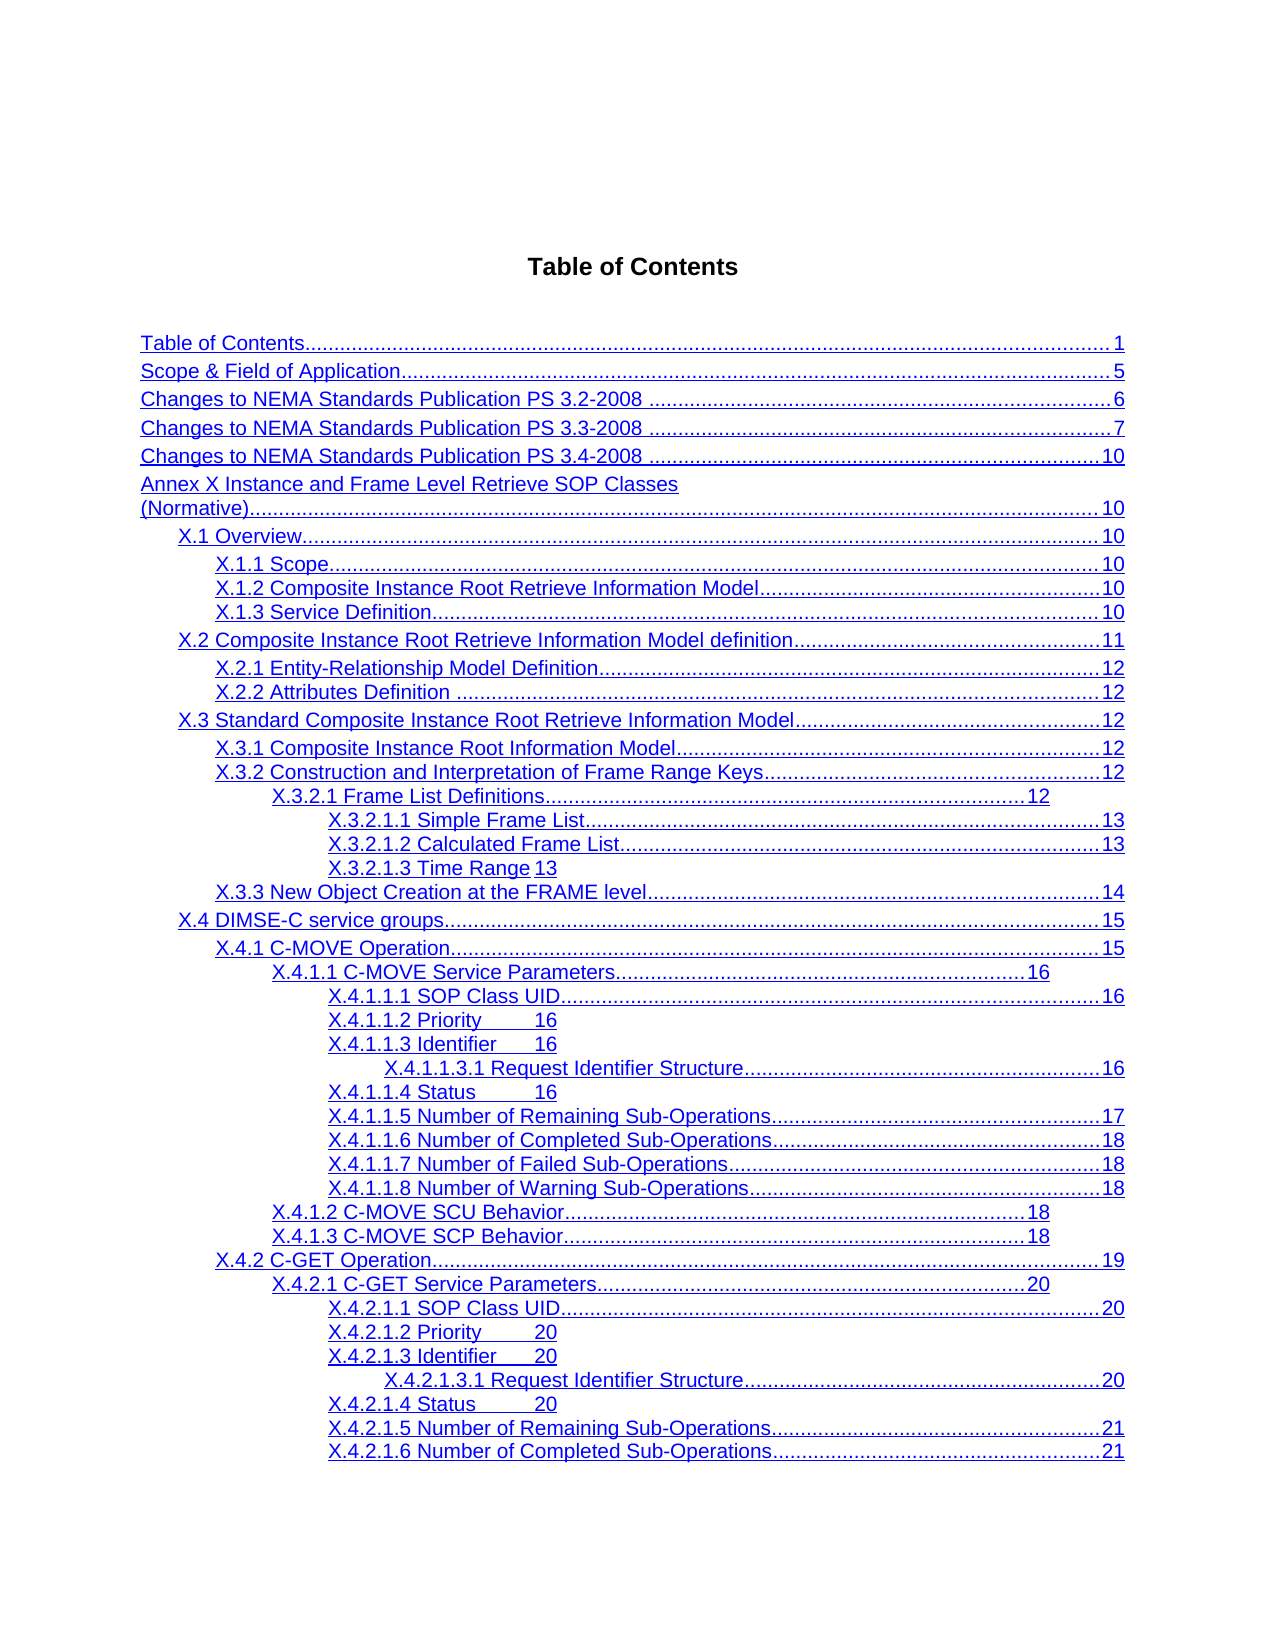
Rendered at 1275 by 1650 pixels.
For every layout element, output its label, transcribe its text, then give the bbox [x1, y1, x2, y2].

text X.4.1.1 C-MOVE Service Parameters 16 [272, 960, 1050, 981]
text X.4.1.1.3.1 Request Identifier Structure 16 [384, 1056, 1125, 1077]
text X.4.2.1.3 Identifier 20 [328, 1343, 1200, 1367]
text X.4.1.1.2 Priority 16 [328, 1008, 1200, 1032]
text X.4.1.1.7 Number of Failed Sub-Operations 18 [328, 1152, 1200, 1176]
text X.1.1 Scope 10 [215, 552, 1125, 573]
text Changes to NEMA Standards Publication PS 3.4-2008 10 [140, 443, 1125, 464]
text X.4.1.1.3 Identifier 16 [328, 1032, 1200, 1056]
text X.4.2.1.3.1 Request Identifier Structure 20 [384, 1367, 1125, 1388]
text X.2 Composite Instance Root Retrieve Information Model definition 11 [178, 628, 1125, 649]
text X.4.1.3 C-MOVE SCP Behavior 18 [272, 1224, 1050, 1245]
text X.4.1.1.5 Number of Remaining Sub-Operations 17 [328, 1104, 1200, 1128]
text X.3 Standard Composite Instance Root Retrieve Information Model 12 [178, 708, 1125, 729]
text X.4 DIMSE-C service groups 15 [178, 908, 1125, 929]
text X.4.1.1.4 Status 16 [328, 1080, 1200, 1104]
text Annex X Instance and Frame Level Retrieve SOP Classes (Normative) 10 [140, 472, 1125, 517]
text X.1 Overview 10 [178, 524, 1125, 545]
text X.1.3 Service Definition 10 [215, 600, 1125, 621]
text X.4.2.1.5 Number of Remaining Sub-Operations 21 [328, 1415, 1200, 1439]
text X.3.2.1.3 Time Range 13 [328, 856, 1200, 880]
text X.2.1 Entity-Relationship Model Definition 12 [215, 656, 1125, 677]
text X.3.2.1 Frame List Definitions 12 [272, 784, 1050, 805]
text X.2.2 Attributes Definition 12 [215, 680, 1125, 701]
text Changes to NEMA Standards Publication PS 3.3-2008 7 [140, 415, 1125, 436]
text X.4.1.1.1 SOP Class UID 16 [328, 984, 1200, 1008]
text X.3.2.1.2 Calculated Frame List 13 [328, 832, 1200, 856]
text X.3.3 New Object Creation at the FRAME level 14 [215, 880, 1125, 901]
text X.3.2.1.1 Simple Frame List 13 [328, 808, 1200, 832]
text Changes to NEMA Standards Publication PS 3.2-2008 6 [140, 387, 1125, 408]
text X.4.1.2 C-MOVE SCU Behavior 18 [272, 1200, 1050, 1221]
text Scope & Field of Application 5 [140, 359, 1125, 380]
text X.4.1.1.6 Number of Completed Sub-Operations 18 [328, 1128, 1200, 1152]
text Table of Contents 1 [140, 331, 1125, 352]
text X.4.2.1.4 Status 20 [328, 1391, 1200, 1415]
text X.4.2.1.1 SOP Class UID 20 [328, 1296, 1200, 1319]
text X.4.2.1 C-GET Service Parameters 20 [272, 1272, 1050, 1293]
text X.3.2 Construction and Interpretation of Frame Range Keys 12 [215, 760, 1125, 781]
text X.4.2 C-GET Operation 19 [215, 1248, 1125, 1269]
subtitle Table of Contents [140, 252, 1125, 281]
text X.1.2 Composite Instance Root Retrieve Information Model 10 [215, 576, 1125, 597]
text X.4.1.1.8 Number of Warning Sub-Operations 18 [328, 1176, 1200, 1200]
text X.3.1 Composite Instance Root Information Model 12 [215, 736, 1125, 757]
text X.4.2.1.2 Priority 20 [328, 1319, 1200, 1343]
text X.4.2.1.6 Number of Completed Sub-Operations 21 [328, 1439, 1200, 1463]
text X.4.1 C-MOVE Operation 15 [215, 936, 1125, 957]
